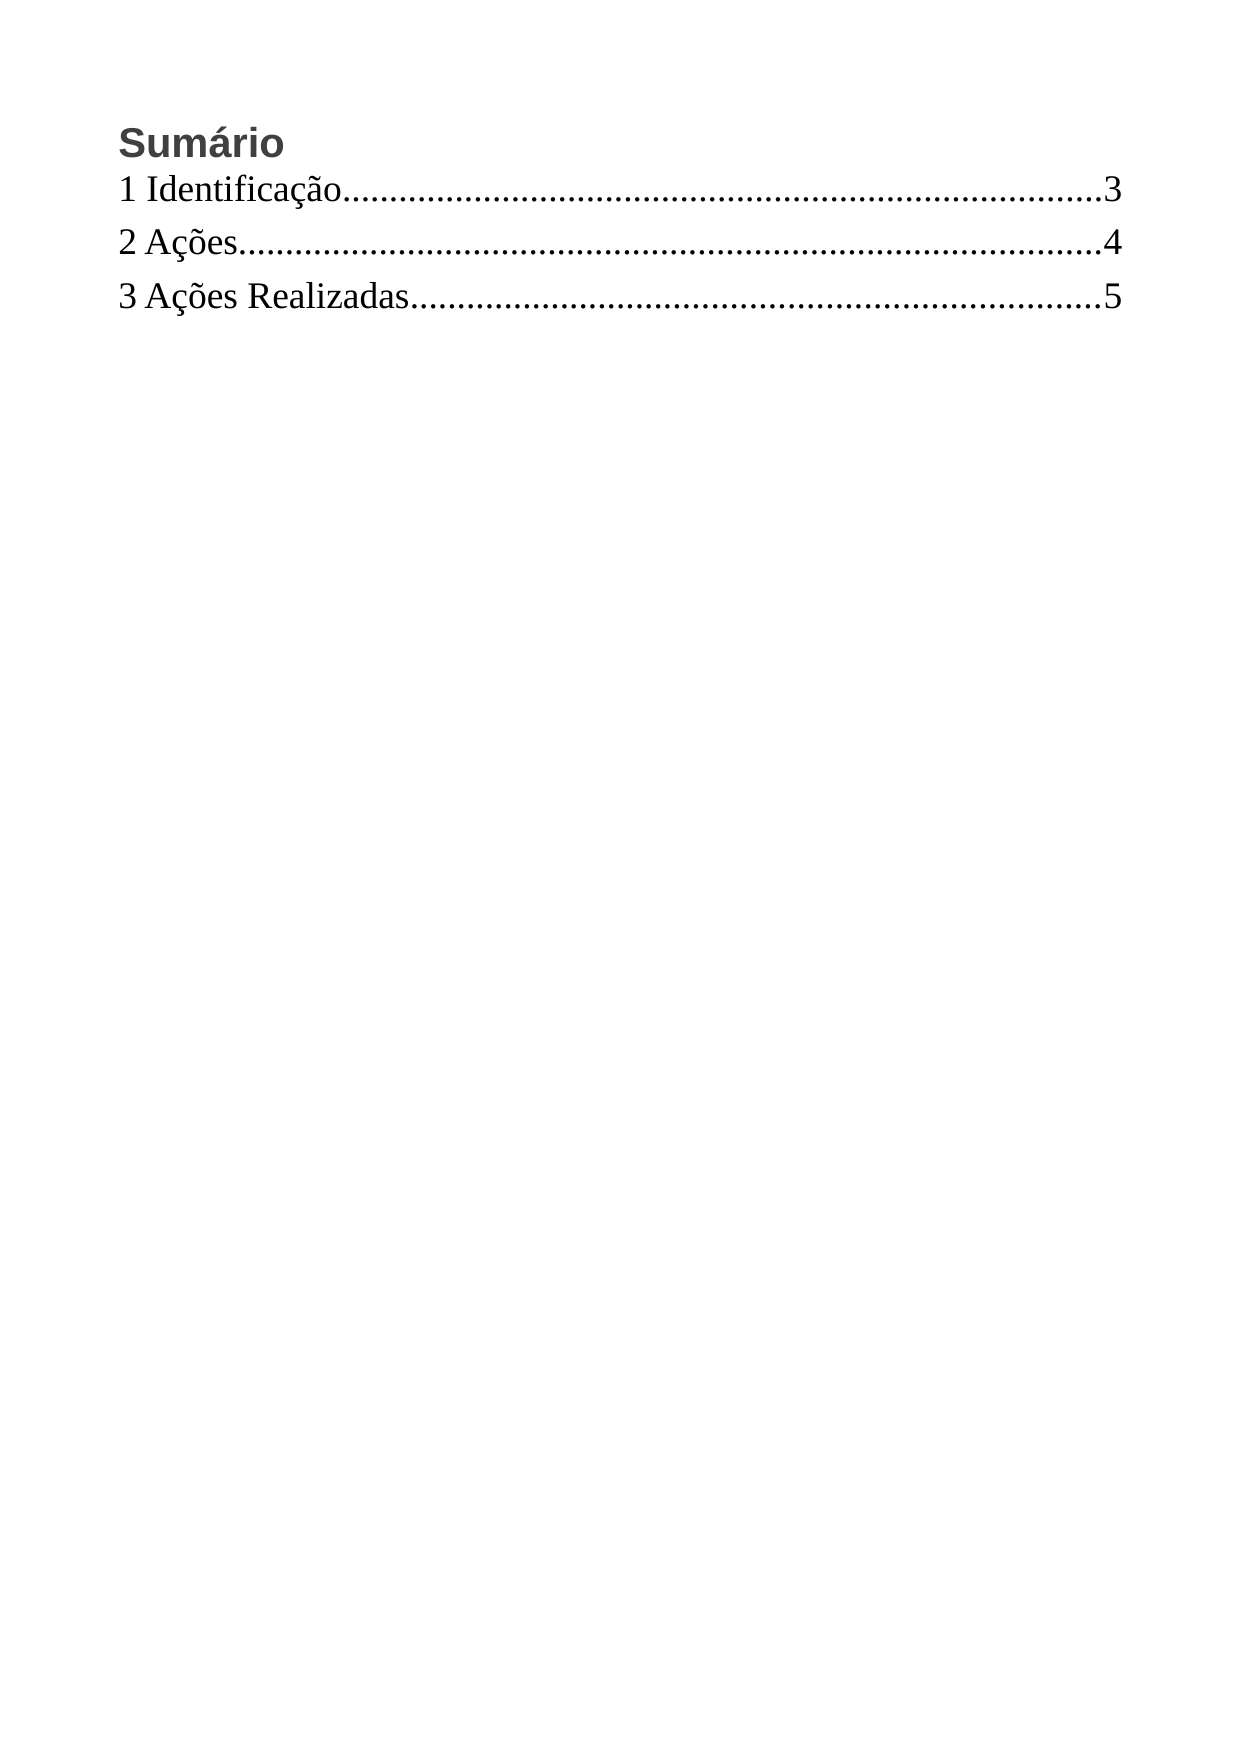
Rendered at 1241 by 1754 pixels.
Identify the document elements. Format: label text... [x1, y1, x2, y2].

text 3 Ações Realizadas 5 [118, 273, 1122, 316]
text 2 Ações 4 [118, 219, 1122, 263]
subtitle Sumário [118, 118, 1122, 166]
text 1 Identificação 3 [118, 166, 1122, 209]
